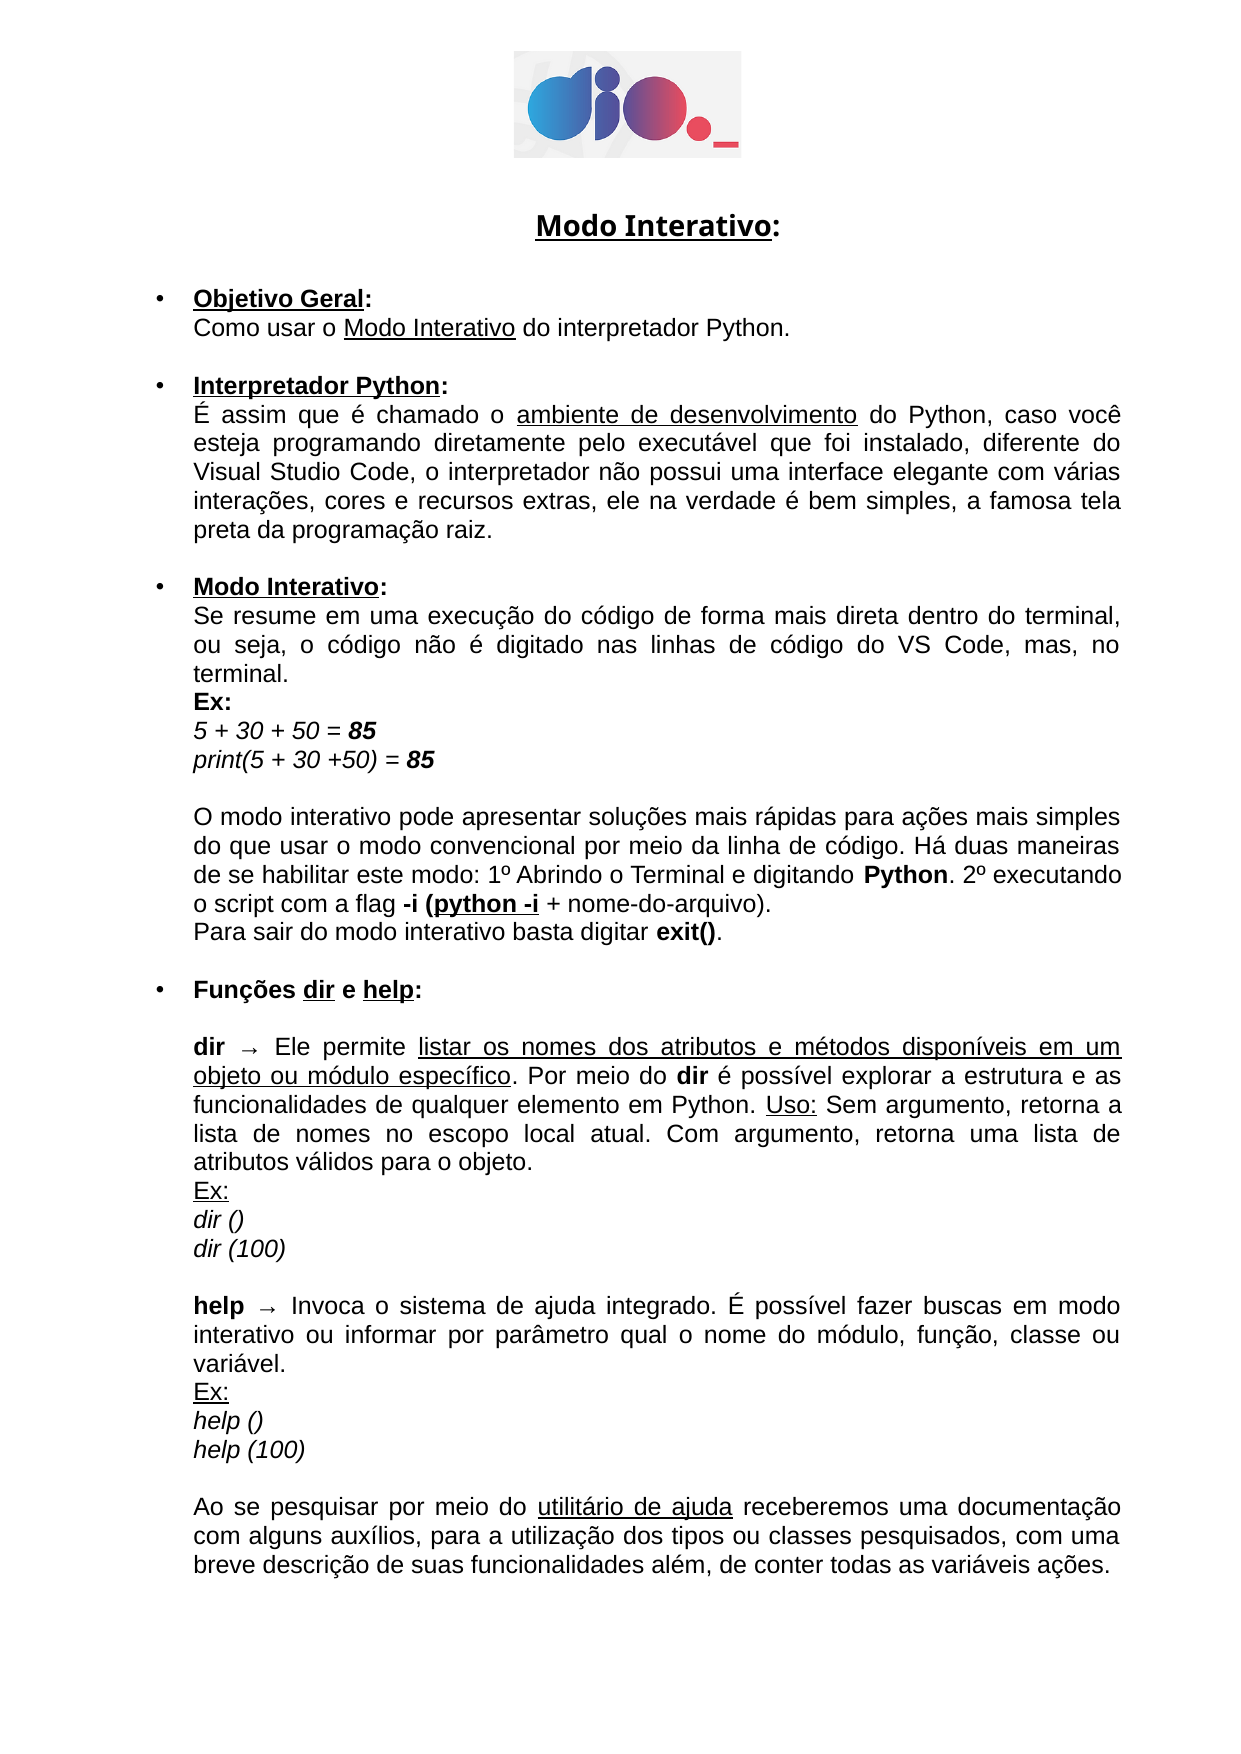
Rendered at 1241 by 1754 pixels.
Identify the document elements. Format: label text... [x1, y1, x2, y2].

list É assim que é chamado o ambiente de desenvolvimento do Python, caso você esteja programando diretamente pelo executável que foi instalado, diferente do Visual Studio Code, o interpretador não possui uma interface elegante com várias interações, cores e recursos extras, ele na verdade é bem simples, a famosa tela preta da programação raiz. [156, 400, 1122, 543]
list help → Invoca o sistema de ajuda integrado. É possível fazer buscas em modo interativo ou informar por parâmetro qual o nome do módulo, função, classe ou variável. [156, 1291, 1122, 1377]
list Ao se pesquisar por meio do utilitário de ajuda receberemos uma documentação com alguns auxílios, para a utilização dos tipos ou classes pesquisados, com uma breve descrição de suas funcionalidades além, de conter todas as variáveis ações. [156, 1492, 1122, 1579]
list O modo interativo pode apresentar soluções mais rápidas para ações mais simples do que usar o modo convencional por meio da linha de código. Há duas maneiras de se habilitar este modo: 1º Abrindo o Terminal e digitando Python. 2º executando o script com a flag -i (python -i + nome-do-arquivo). [156, 802, 1122, 917]
list dir () [156, 1205, 1122, 1234]
picture [513, 51, 742, 158]
list Ex: [156, 1176, 1122, 1205]
list Interpretador Python: [156, 371, 1122, 400]
list Para sair do modo interativo basta digitar exit(). [156, 917, 1122, 946]
list Ex: [156, 1377, 1122, 1406]
list help () [156, 1406, 1122, 1435]
list help (100) [156, 1435, 1122, 1464]
list Se resume em uma execução do código de forma mais direta dentro do terminal, ou seja, o código não é digitado nas linhas de código do VS Code, mas, no terminal. Ex: [156, 601, 1122, 716]
list Objetivo Geral: [156, 284, 1122, 313]
list Como usar o Modo Interativo do interpretador Python. [156, 313, 1122, 342]
list dir → Ele permite listar os nomes dos atributos e métodos disponíveis em um objeto ou módulo específico. Por meio do dir é possível explorar a estrutura e as funcionalidades de qualquer elemento em Python. Uso: Sem argumento, retorna a lista de nomes no escopo local atual. Com argumento, retorna uma lista de atributos válidos para o objeto. [156, 1032, 1122, 1176]
list 5 + 30 + 50 = 85 [156, 716, 1122, 745]
list print(5 + 30 +50) = 85 [156, 745, 1122, 773]
list Modo Interativo: [156, 205, 1122, 245]
list Funções dir e help: [156, 975, 1122, 1004]
list dir (100) [156, 1234, 1122, 1262]
list Modo Interativo: [156, 572, 1122, 601]
